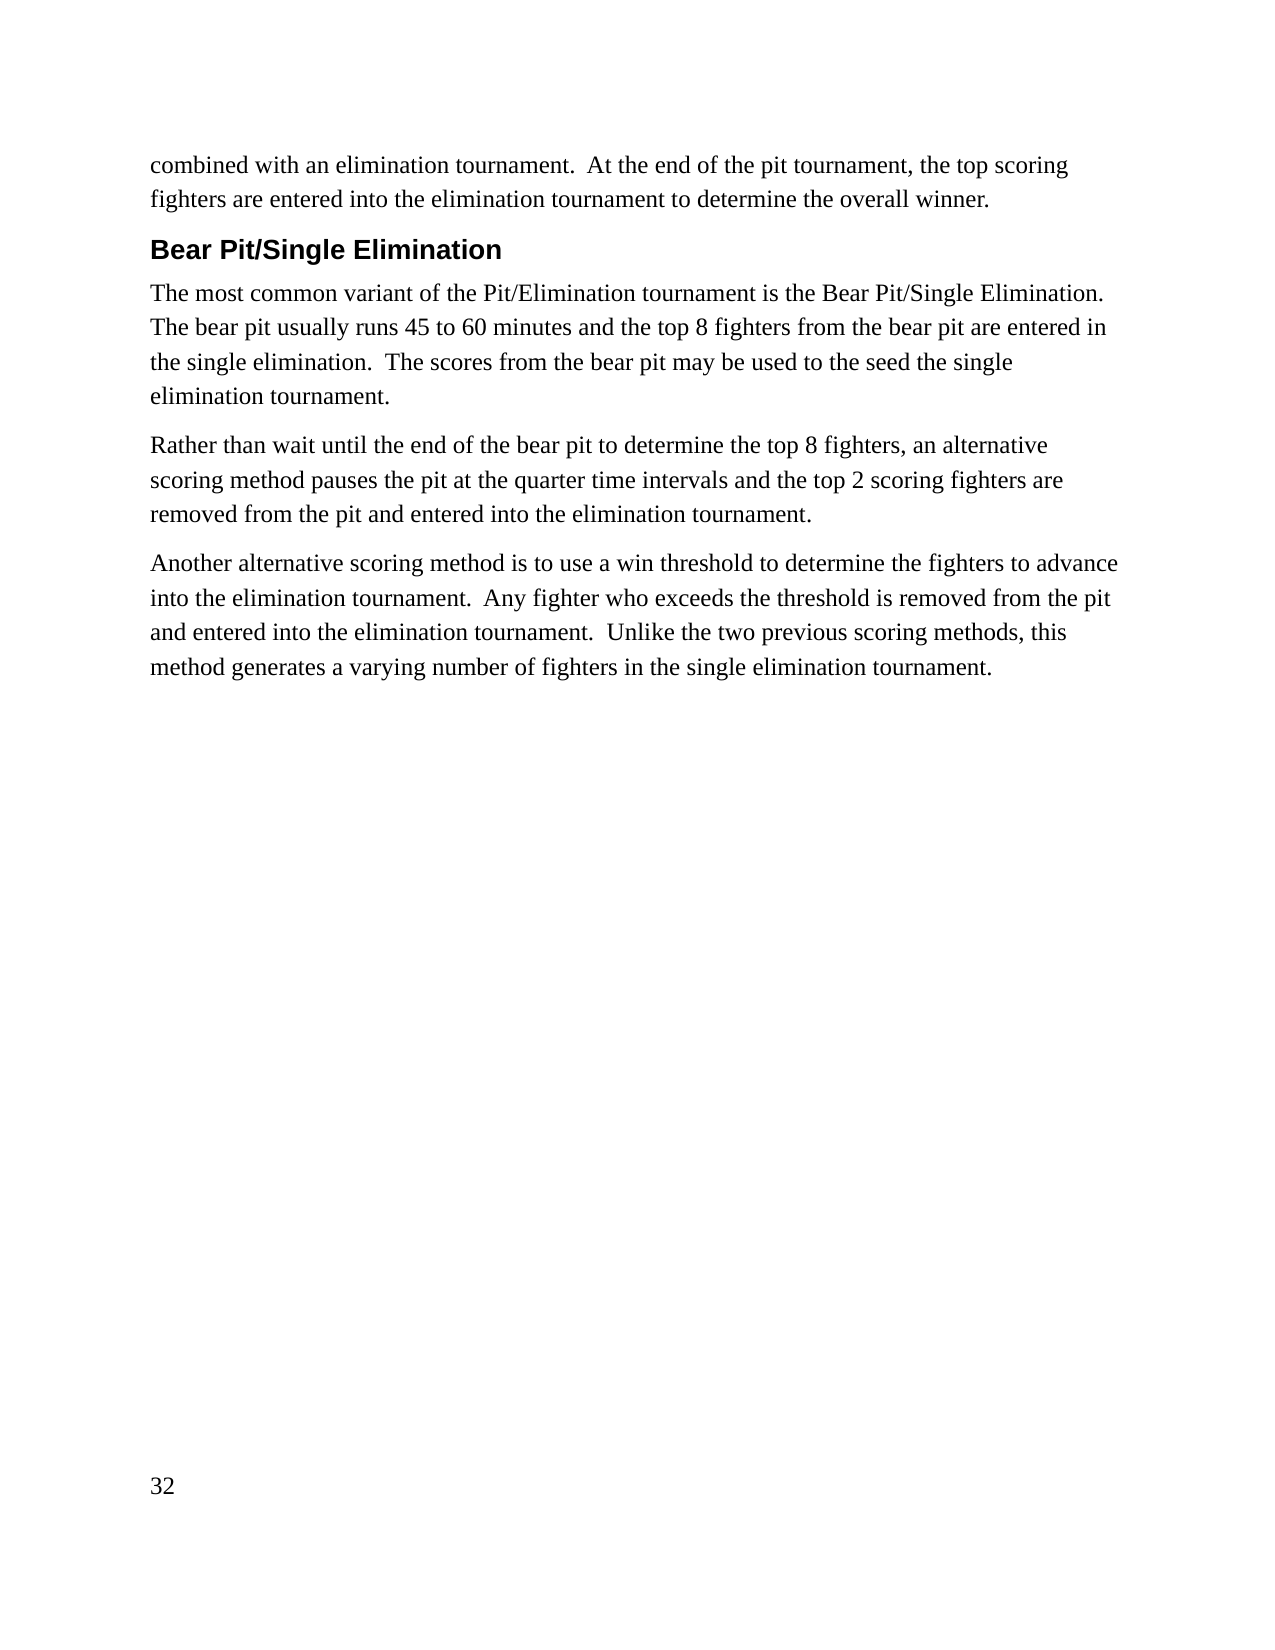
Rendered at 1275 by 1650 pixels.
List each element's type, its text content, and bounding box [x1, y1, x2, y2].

text combined with an elimination tournament. At the end of the pit tournament, the top scoring fighters are entered into the elimination tournament to determine the overall winner. [150, 150, 1125, 213]
text The most common variant of the Pit/Elimination tournament is the Bear Pit/Single Elimination. The bear pit usually runs 45 to 60 minutes and the top 8 fighters from the bear pit are entered in the single elimination. The scores from the bear pit may be used to the seed the single elimination tournament. [150, 278, 1125, 410]
text Rather than wait until the end of the bear pit to determine the top 8 fighters, an alternative scoring method pauses the pit at the quarter time intervals and the top 2 scoring fighters are removed from the pit and entered into the elimination tournament. [150, 430, 1125, 528]
subtitle Bear Pit/Single Elimination [150, 233, 1125, 265]
text Another alternative scoring method is to use a win threshold to determine the fighters to advance into the elimination tournament. Any fighter who exceeds the threshold is removed from the pit and entered into the elimination tournament. Unlike the two previous scoring methods, this method generates a varying number of fighters in the single elimination tournament. [150, 548, 1125, 681]
